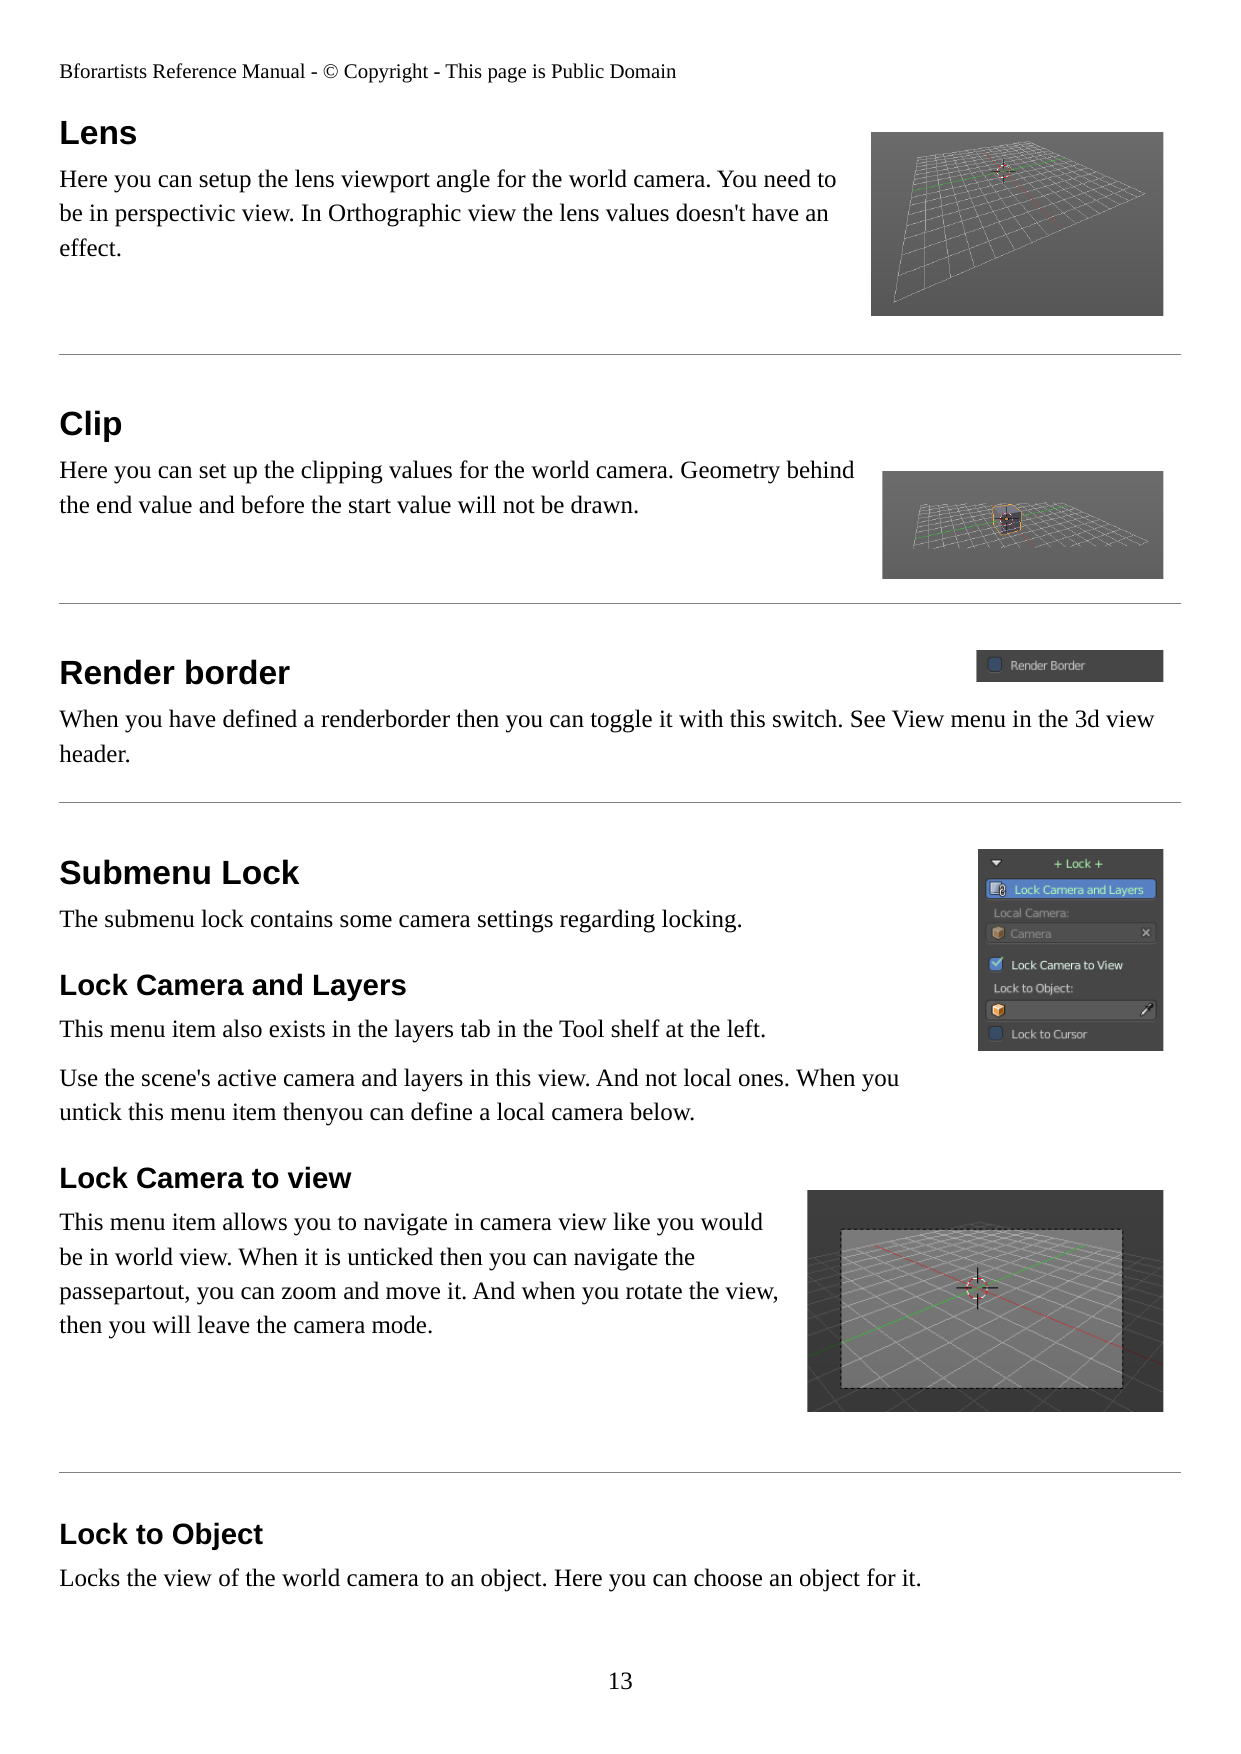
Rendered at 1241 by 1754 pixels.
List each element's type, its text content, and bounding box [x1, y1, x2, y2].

subtitle Render border [59, 653, 1181, 692]
text When you have defined a renderborder then you can toggle it with this switch. See View menu in the 3d view header. [59, 704, 1181, 767]
picture [871, 132, 1164, 316]
picture [976, 650, 1164, 682]
text Here you can setup the lens viewport angle for the world camera. You need to be in perspectivic view. In Orthographic view the lens values doesn't have an effect. [59, 164, 871, 261]
text Here you can set up the clipping values for the world camera. Geometry behind the end value and before the start value will not be drawn. [59, 455, 1181, 519]
subtitle Lens [59, 113, 1181, 151]
subtitle Lock to Object [59, 1517, 1181, 1550]
picture [978, 849, 1164, 1051]
subtitle [1164, 853, 1181, 891]
text The submenu lock contains some camera settings regarding locking. [59, 904, 978, 933]
subtitle Lock Camera and Layers [59, 967, 978, 1001]
subtitle Submenu Lock [59, 853, 978, 891]
text Locks the view of the world camera to an object. Here you can choose an object for it. [59, 1563, 1181, 1592]
picture [807, 1190, 1164, 1412]
text This menu item also exists in the layers tab in the Tool shelf at the left. [59, 1014, 978, 1042]
text Use the scene's active camera and layers in this view. And not local ones. When you untick this menu item thenyou can define a local camera below. [59, 1063, 1181, 1126]
picture [882, 471, 1164, 579]
subtitle [1164, 967, 1181, 1001]
subtitle Lock Camera to view [59, 1161, 1181, 1195]
subtitle Clip [59, 404, 1181, 443]
text This menu item allows you to navigate in camera view like you would be in world view. When it is unticked then you can navigate the passepartout, you can zoom and move it. And when you rotate the view, then you will leave the camera mode. [59, 1207, 807, 1339]
